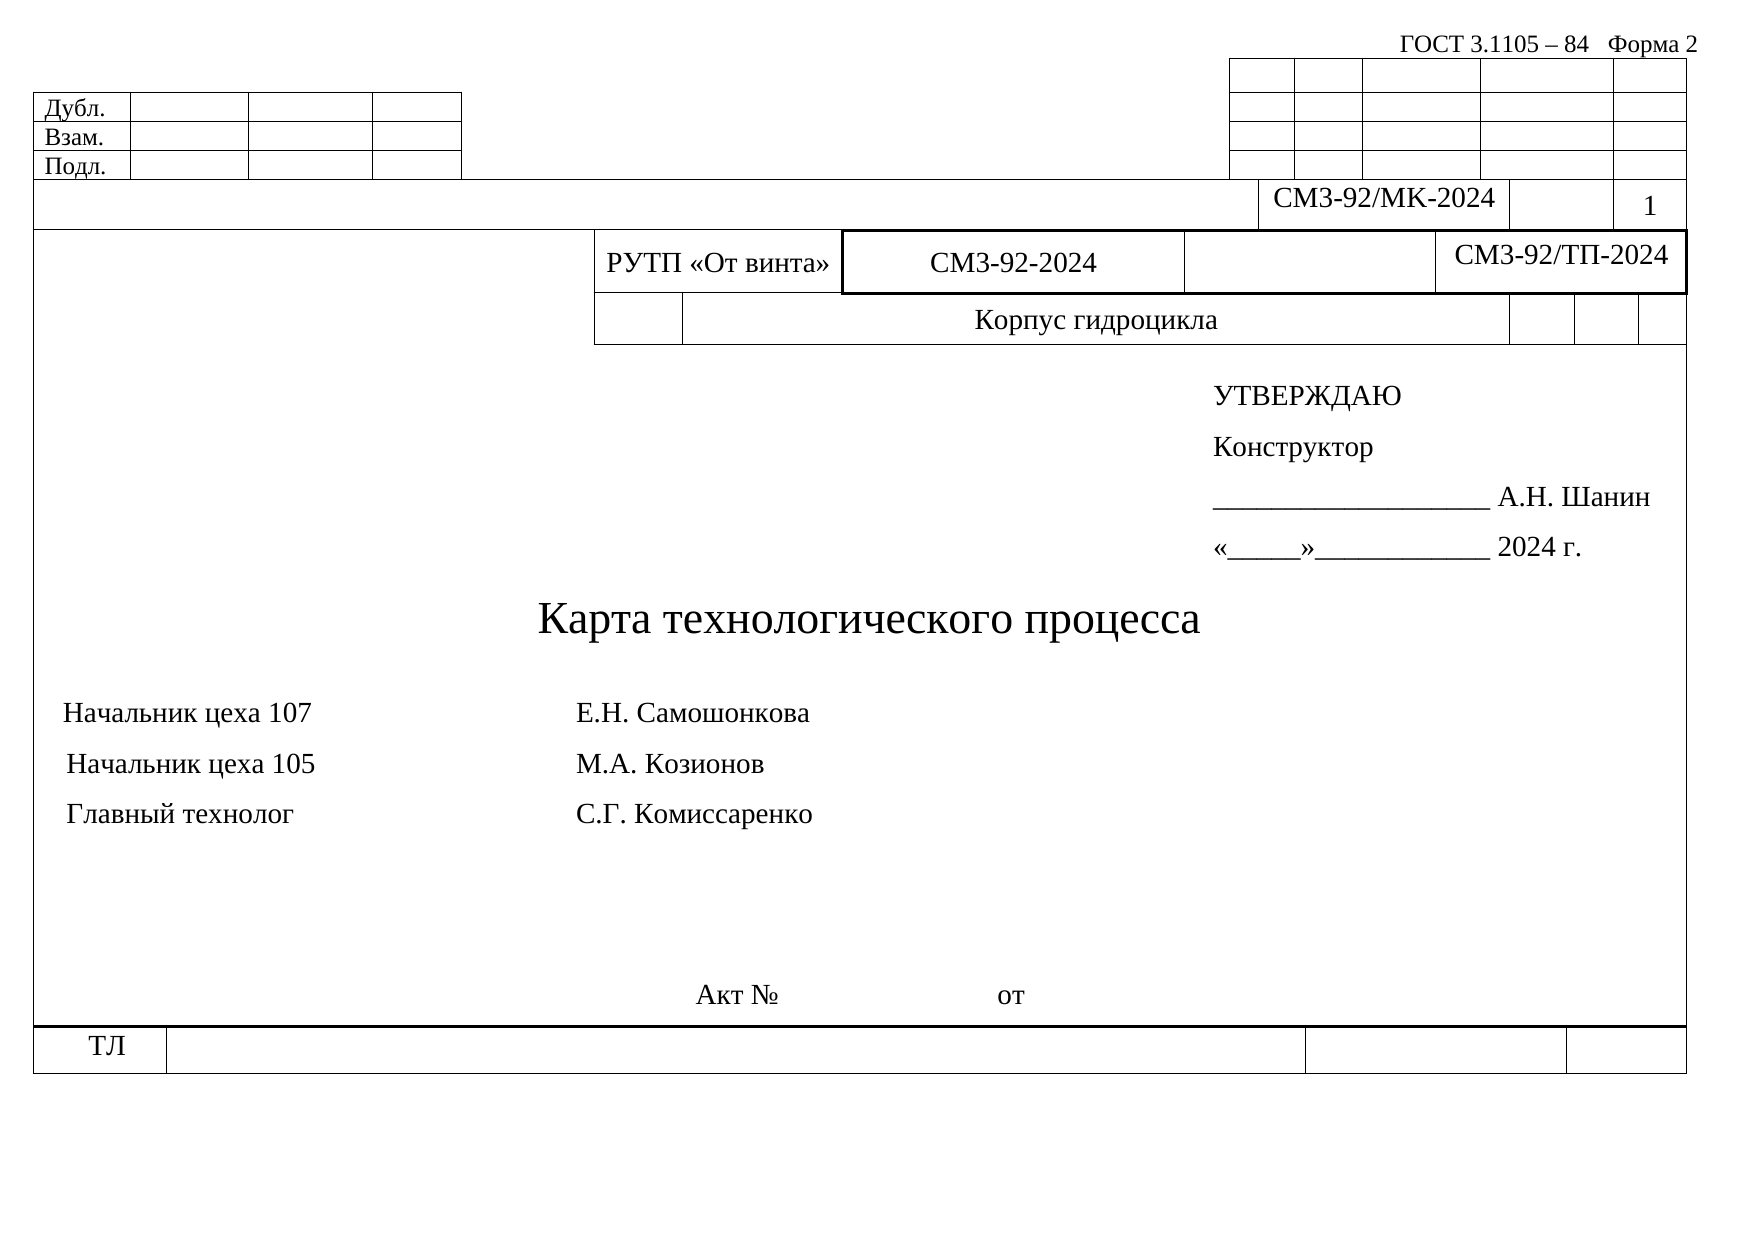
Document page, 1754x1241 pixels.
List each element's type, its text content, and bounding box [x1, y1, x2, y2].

table_cell [1639, 295, 1686, 344]
table_cell [373, 122, 461, 150]
table_cell СМ3-92-2024 [844, 232, 1184, 292]
text ГОСТ 3.1105 – 84 Форма 2 [74, 29, 1698, 58]
table_cell [1481, 151, 1613, 179]
table_cell [1424, 696, 1686, 944]
table_header [33, 58, 461, 92]
table_cell [595, 293, 682, 344]
table_cell [1230, 151, 1294, 179]
table_cell [1363, 93, 1480, 121]
table_cell [249, 93, 372, 121]
table_cell Дубл. [34, 93, 130, 121]
table_cell [462, 121, 1229, 150]
table_cell [1363, 151, 1480, 179]
table_header [1363, 59, 1480, 92]
table_cell [34, 180, 1258, 229]
table_cell [131, 151, 248, 179]
table_cell Начальник цеха 107 Начальник цеха 105 Главный технолог [34, 696, 358, 944]
table_cell Подл. [34, 151, 130, 179]
table_cell [249, 122, 372, 150]
table_cell Е.Н. Самошонкова М.А. Козионов С.Г. Комиссаренко [565, 696, 860, 944]
table_cell [1614, 122, 1686, 150]
table_cell [34, 344, 594, 590]
table_header [461, 58, 1229, 92]
table_cell Карта технологического процесса [34, 590, 1686, 696]
table_cell [1170, 696, 1424, 944]
table_cell [131, 93, 248, 121]
table_cell [1510, 295, 1574, 344]
table_cell [1614, 93, 1686, 121]
table_cell Акт № от [34, 944, 1686, 1024]
table_cell [373, 93, 461, 121]
table_cell Корпус гидроцикла [683, 293, 1509, 344]
table_cell 1 [1614, 180, 1686, 229]
table_cell [373, 151, 461, 179]
table_cell [1295, 93, 1362, 121]
table_cell [594, 345, 1188, 590]
table_header [1230, 59, 1294, 92]
table_cell СМ3-92/МK-2024 [1259, 180, 1509, 229]
table_cell [1230, 93, 1294, 121]
table_header [1295, 59, 1362, 92]
table_cell РУТП «От винта» [595, 230, 841, 292]
table_cell [1363, 122, 1480, 150]
table_cell УТВЕРЖДАЮ Конструктор ___________________ А.Н. Шанин «_____»____________ 2024 г. [1188, 345, 1686, 590]
table_cell [1295, 122, 1362, 150]
table_cell [1230, 122, 1294, 150]
table_cell [1481, 122, 1613, 150]
table_cell [1510, 180, 1613, 229]
table_cell [1481, 93, 1613, 121]
table_cell [1575, 295, 1638, 344]
table_cell [462, 92, 1229, 121]
table_cell [1295, 151, 1362, 179]
table_header [1481, 59, 1613, 92]
table_cell [1567, 1028, 1686, 1072]
table_cell [1614, 151, 1686, 179]
table_cell Взам. [34, 122, 130, 150]
table_cell [34, 230, 594, 344]
table_cell [1185, 232, 1435, 292]
table_cell СМ3-92/ТП-2024 [1436, 232, 1685, 292]
table_header [1614, 59, 1686, 92]
table_cell [1306, 1028, 1566, 1072]
table_cell [249, 151, 372, 179]
table_cell [860, 696, 1170, 944]
table_cell [358, 696, 564, 944]
table_cell [462, 150, 1229, 179]
table_cell [131, 122, 248, 150]
table_cell ТЛ [34, 1028, 166, 1072]
table_cell [167, 1028, 1305, 1072]
